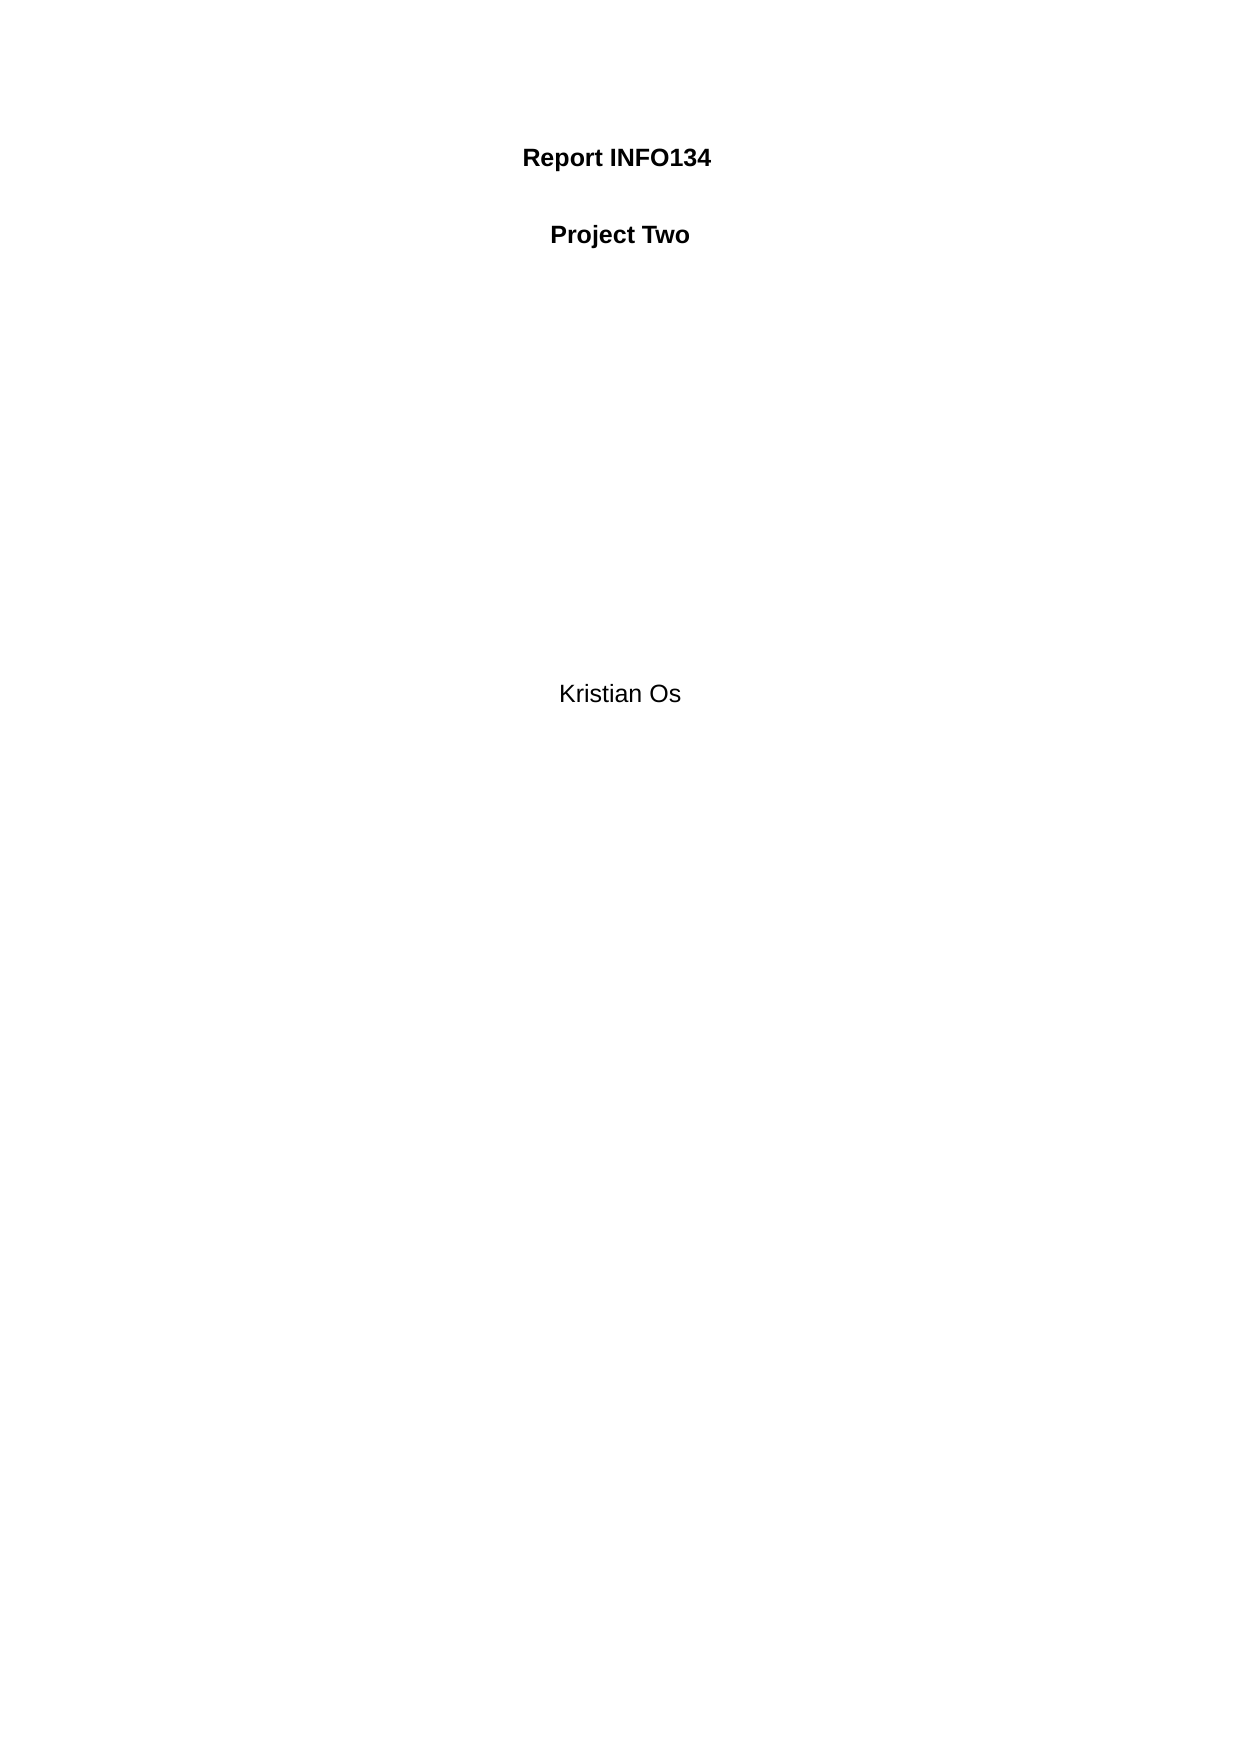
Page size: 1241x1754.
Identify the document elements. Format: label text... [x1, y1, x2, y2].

subtitle Report INFO134 [118, 143, 1122, 172]
subtitle Project Two [118, 219, 1122, 248]
text Kristian Os [118, 679, 1122, 708]
